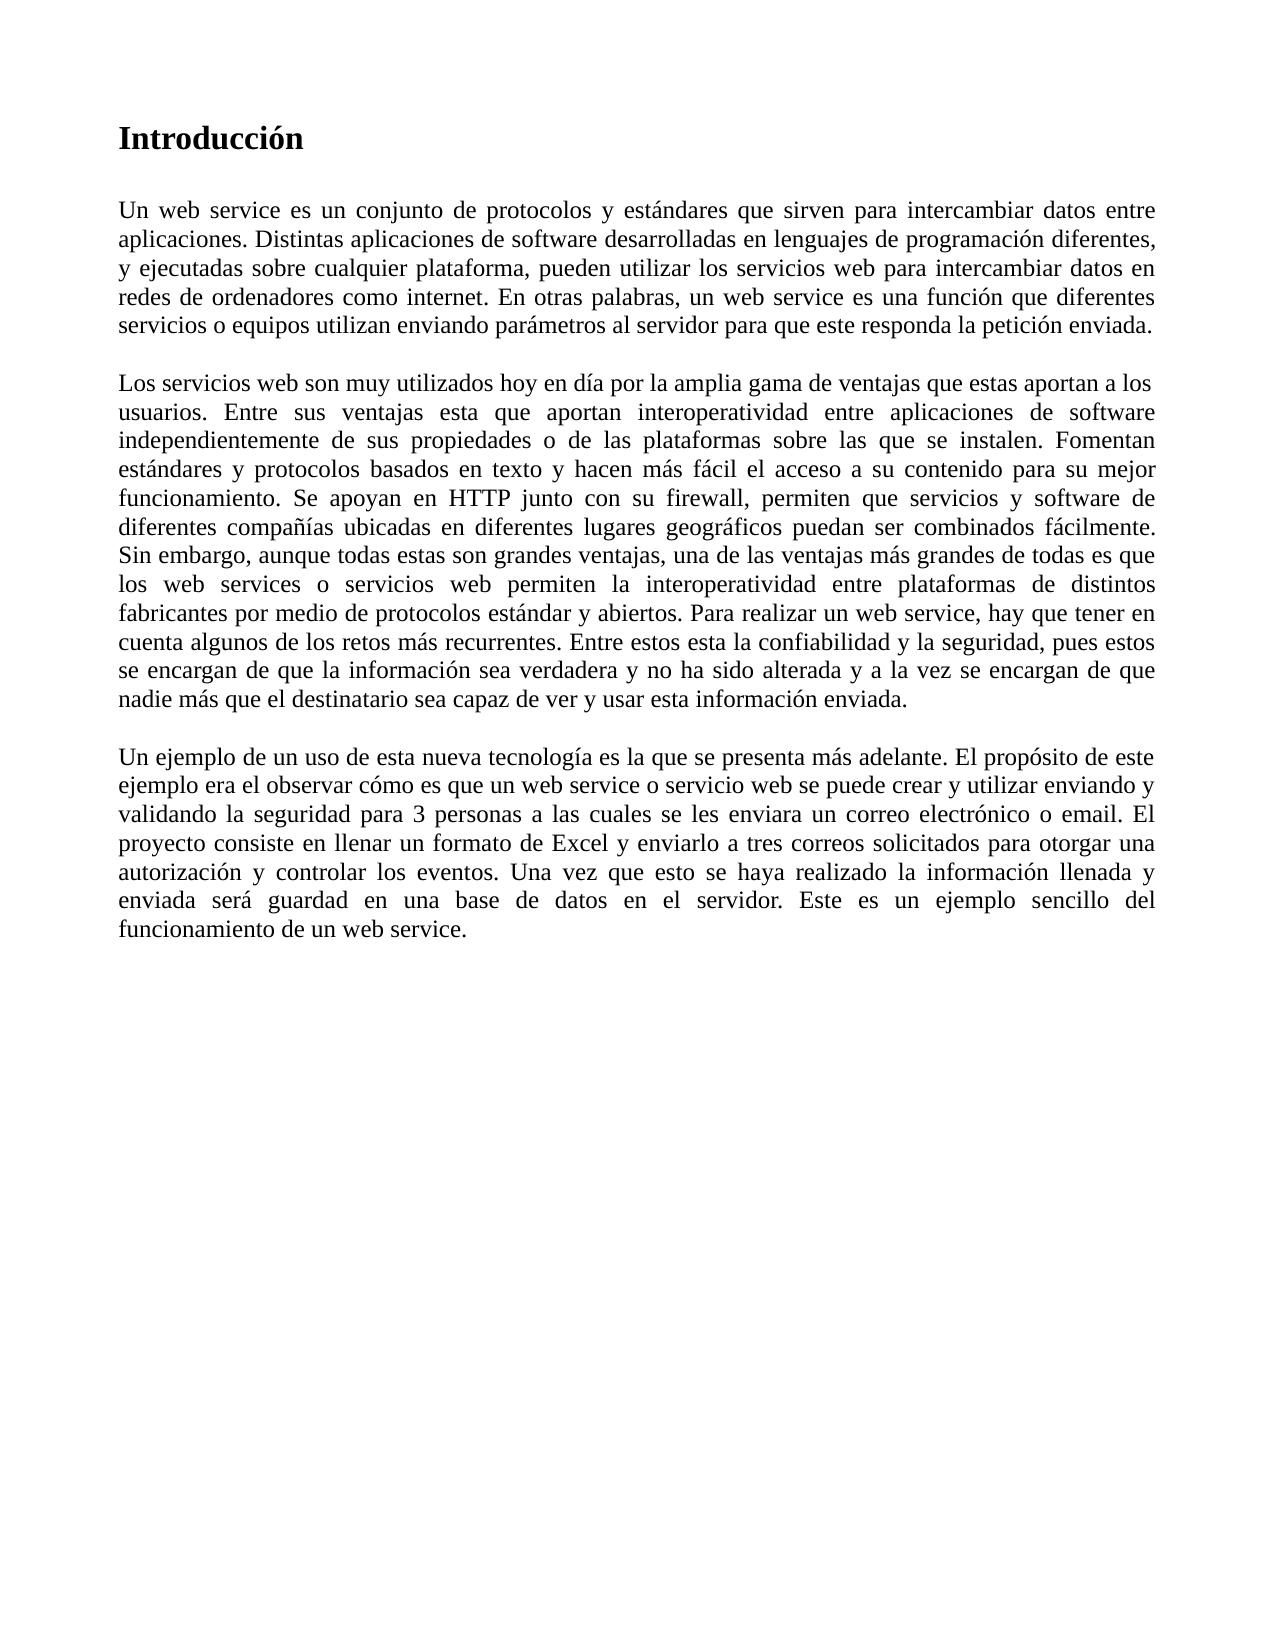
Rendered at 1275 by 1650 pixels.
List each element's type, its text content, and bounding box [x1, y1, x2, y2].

text Un web service es un conjunto de protocolos y estándares que sirven para intercambiar datos entre aplicaciones. Distintas aplicaciones de software desarrolladas en lenguajes de programación diferentes, y ejecutadas sobre cualquier plataforma, pueden utilizar los servicios web para intercambiar datos en redes de ordenadores como internet. En otras palabras, un web service es una función que diferentes servicios o equipos utilizan enviando parámetros al servidor para que este responda la petición enviada. [118, 195, 1157, 339]
text Un ejemplo de un uso de esta nueva tecnología es la que se presenta más adelante. El propósito de este ejemplo era el observar cómo es que un web service o servicio web se puede crear y utilizar enviando y validando la seguridad para 3 personas a las cuales se les enviara un correo electrónico o email. El proyecto consiste en llenar un formato de Excel y enviarlo a tres correos solicitados para otorgar una autorización y controlar los eventos. Una vez que esto se haya realizado la información llenada y enviada será guardad en una base de datos en el servidor. Este es un ejemplo sencillo del funcionamiento de un web service. [118, 742, 1157, 943]
text usuarios. Entre sus ventajas esta que aportan interoperatividad entre aplicaciones de software independientemente de sus propiedades o de las plataformas sobre las que se instalen. Fomentan estándares y protocolos basados en texto y hacen más fácil el acceso a su contenido para su mejor funcionamiento. Se apoyan en HTTP junto con su firewall, permiten que servicios y software de diferentes compañías ubicadas en diferentes lugares geográficos puedan ser combinados fácilmente. Sin embargo, aunque todas estas son grandes ventajas, una de las ventajas más grandes de todas es que los web services o servicios web permiten la interoperatividad entre plataformas de distintos fabricantes por medio de protocolos estándar y abiertos. Para realizar un web service, hay que tener en cuenta algunos de los retos más recurrentes. Entre estos esta la confiabilidad y la seguridad, pues estos se encargan de que la información sea verdadera y no ha sido alterada y a la vez se encargan de que nadie más que el destinatario sea capaz de ver y usar esta información enviada. [118, 397, 1157, 713]
text Los servicios web son muy utilizados hoy en día por la amplia gama de ventajas que estas aportan a los [118, 368, 1157, 397]
text Introducción [118, 118, 1157, 157]
